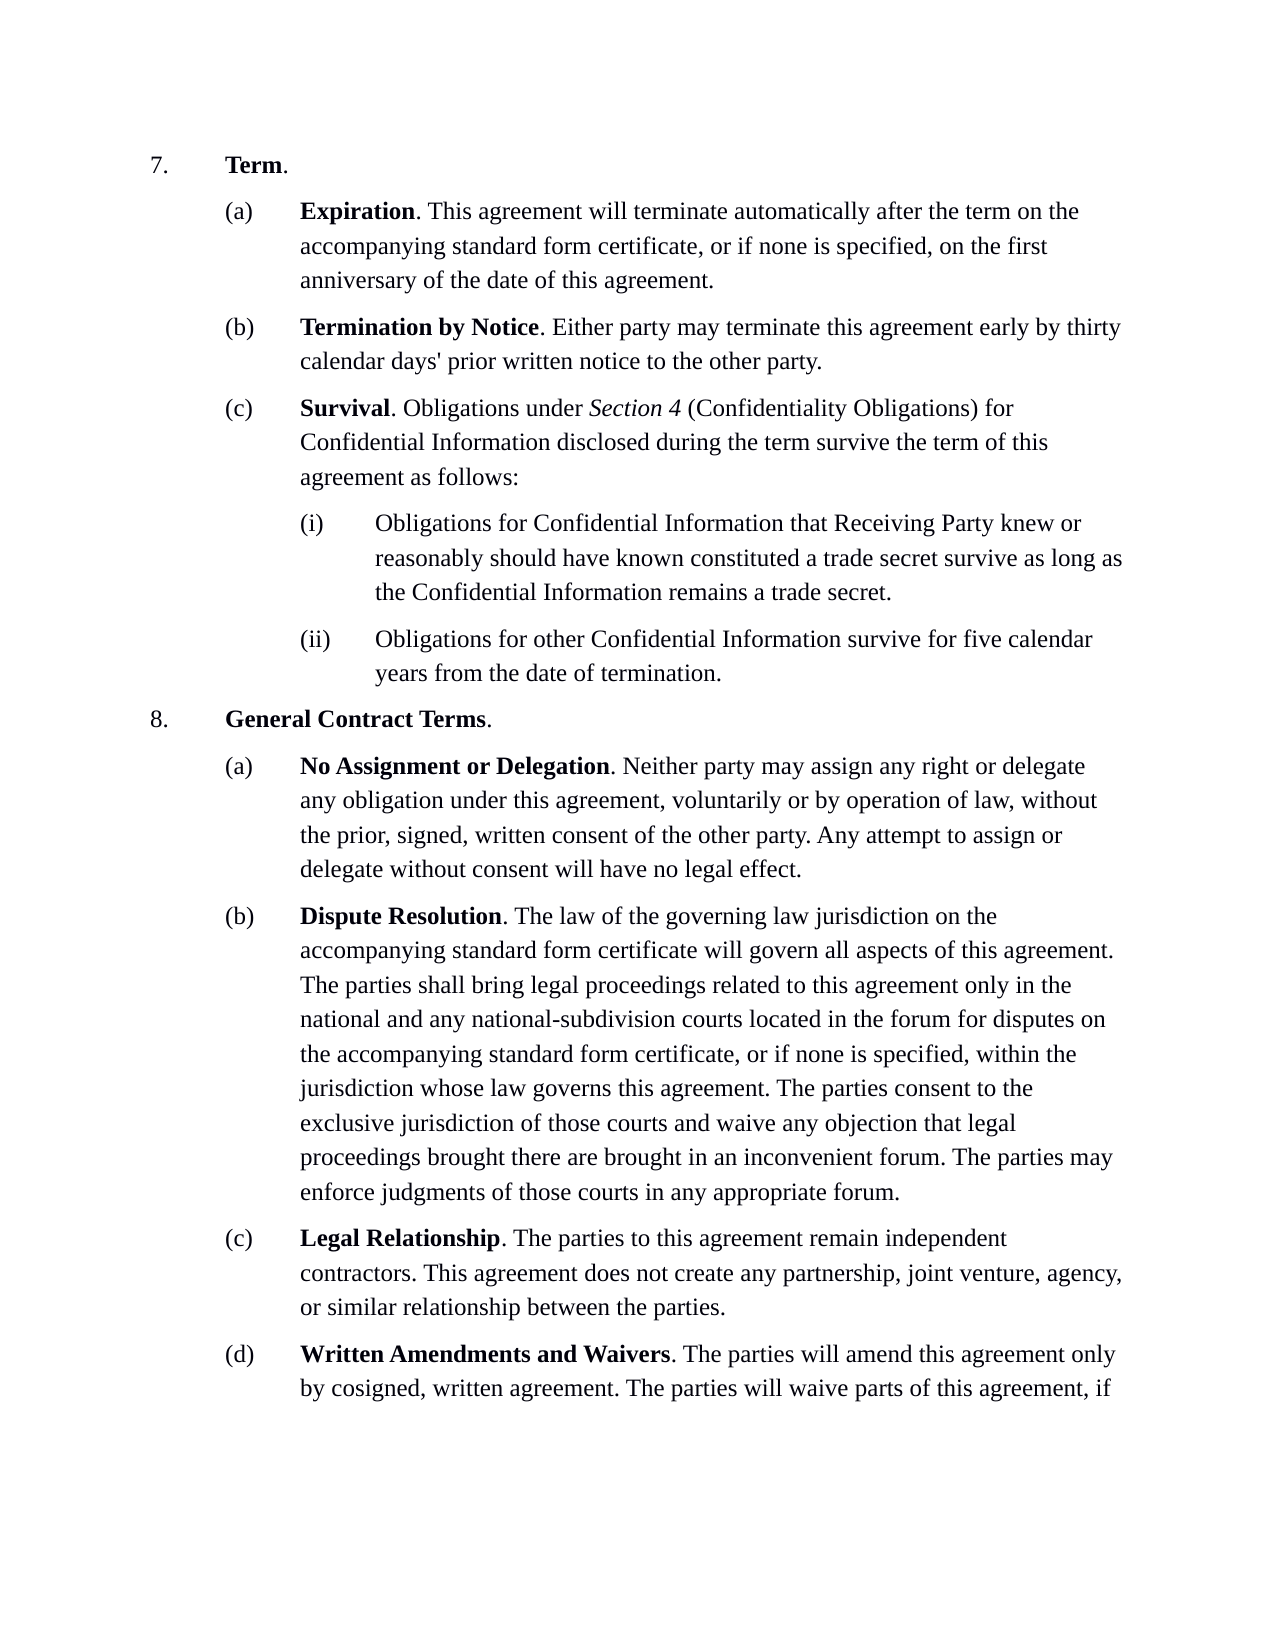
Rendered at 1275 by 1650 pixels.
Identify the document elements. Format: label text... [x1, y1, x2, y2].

text 8. General Contract Terms. [150, 704, 1125, 733]
text 7. Term. [150, 150, 1125, 179]
text (ii) Obligations for other Confidential Information survive for five calendar years from the date of termination. [300, 624, 1125, 687]
text (d) Written Amendments and Waivers. The parties will amend this agreement only by cosigned, written agreement. The parties will waive parts of this agreement, if [225, 1339, 1125, 1402]
text (a) No Assignment or Delegation. Neither party may assign any right or delegate any obligation under this agreement, voluntarily or by operation of law, without the prior, signed, written consent of the other party. Any attempt to assign or delegate without consent will have no legal effect. [225, 751, 1125, 883]
text (a) Expiration. This agreement will terminate automatically after the term on the accompanying standard form certificate, or if none is specified, on the first anniversary of the date of this agreement. [225, 196, 1125, 294]
text (b) Dispute Resolution. The law of the governing law jurisdiction on the accompanying standard form certificate will govern all aspects of this agreement. The parties shall bring legal proceedings related to this agreement only in the national and any national-subdivision courts located in the forum for disputes on the accompanying standard form certificate, or if none is specified, within the jurisdiction whose law governs this agreement. The parties consent to the exclusive jurisdiction of those courts and waive any objection that legal proceedings brought there are brought in an inconvenient forum. The parties may enforce judgments of those courts in any appropriate forum. [225, 901, 1125, 1206]
text (b) Termination by Notice. Either party may terminate this agreement early by thirty calendar days' prior written notice to the other party. [225, 312, 1125, 375]
text (i) Obligations for Confidential Information that Receiving Party knew or reasonably should have known constituted a trade secret survive as long as the Confidential Information remains a trade secret. [300, 508, 1125, 606]
text (c) Survival. Obligations under Section 4 (Confidentiality Obligations) for Confidential Information disclosed during the term survive the term of this agreement as follows: [225, 393, 1125, 491]
text (c) Legal Relationship. The parties to this agreement remain independent contractors. This agreement does not create any partnership, joint venture, agency, or similar relationship between the parties. [225, 1223, 1125, 1321]
